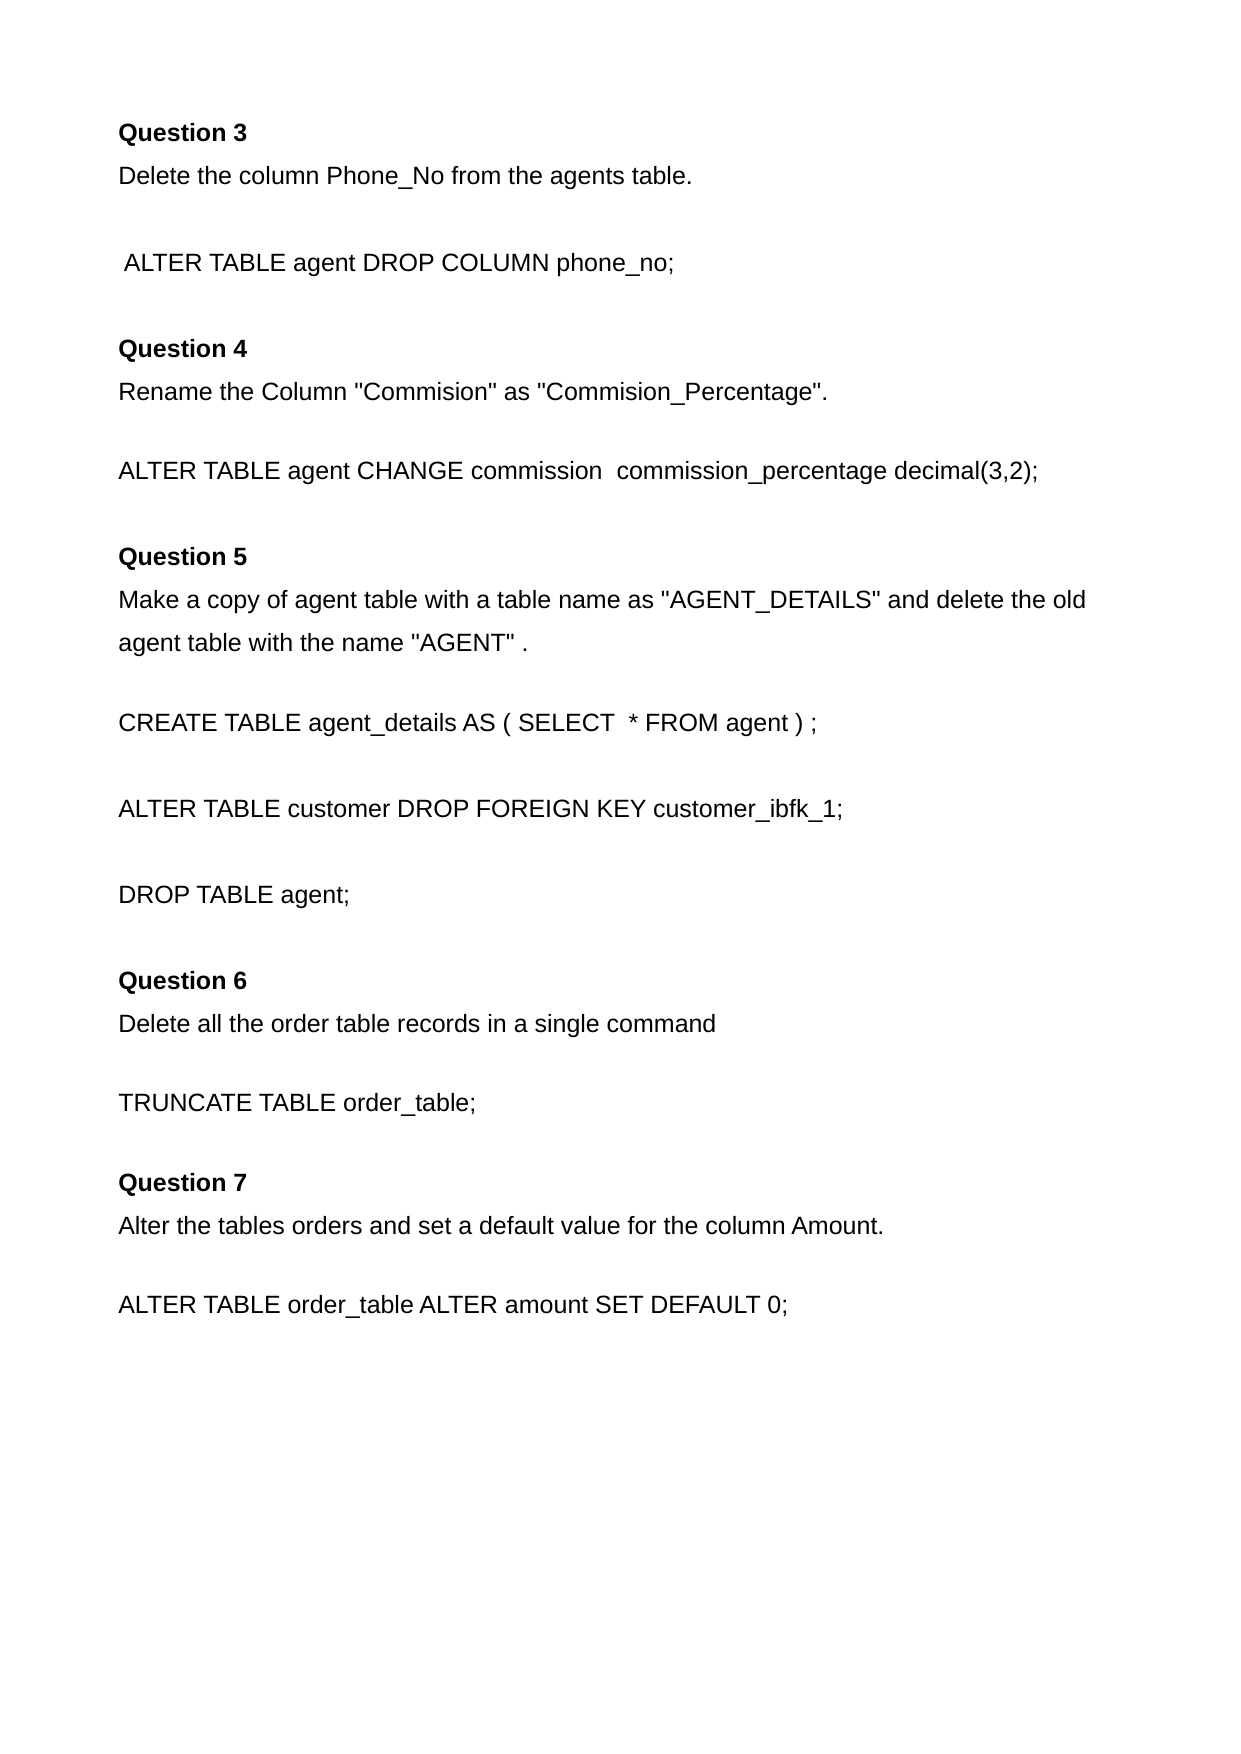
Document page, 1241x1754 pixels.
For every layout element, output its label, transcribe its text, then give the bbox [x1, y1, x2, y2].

text ALTER TABLE agent CHANGE commission commission_percentage decimal(3,2); [118, 456, 1122, 485]
text Question 5 [118, 542, 1122, 571]
text Make a copy of agent table with a table name as "AGENT_DETAILS" and delete the old agent table with the name "AGENT" . [118, 585, 1122, 657]
text ALTER TABLE agent DROP COLUMN phone_no; [118, 247, 1122, 276]
text CREATE TABLE agent_details AS ( SELECT * FROM agent ) ; [118, 707, 1122, 736]
text Question 7 [118, 1167, 1122, 1196]
text TRUNCATE TABLE order_table; [118, 1088, 1122, 1117]
text Delete the column Phone_No from the agents table. [118, 161, 1122, 190]
text Question 6 [118, 966, 1122, 995]
text DROP TABLE agent; [118, 880, 1122, 909]
text Question 3 [118, 118, 1122, 147]
text ALTER TABLE order_table ALTER amount SET DEFAULT 0; [118, 1290, 1122, 1318]
text Alter the tables orders and set a default value for the column Amount. [118, 1211, 1122, 1239]
text Rename the Column "Commision" as "Commision_Percentage". [118, 377, 1122, 406]
text ALTER TABLE customer DROP FOREIGN KEY customer_ibfk_1; [118, 794, 1122, 822]
text Question 4 [118, 334, 1122, 362]
text Delete all the order table records in a single command [118, 1009, 1122, 1038]
